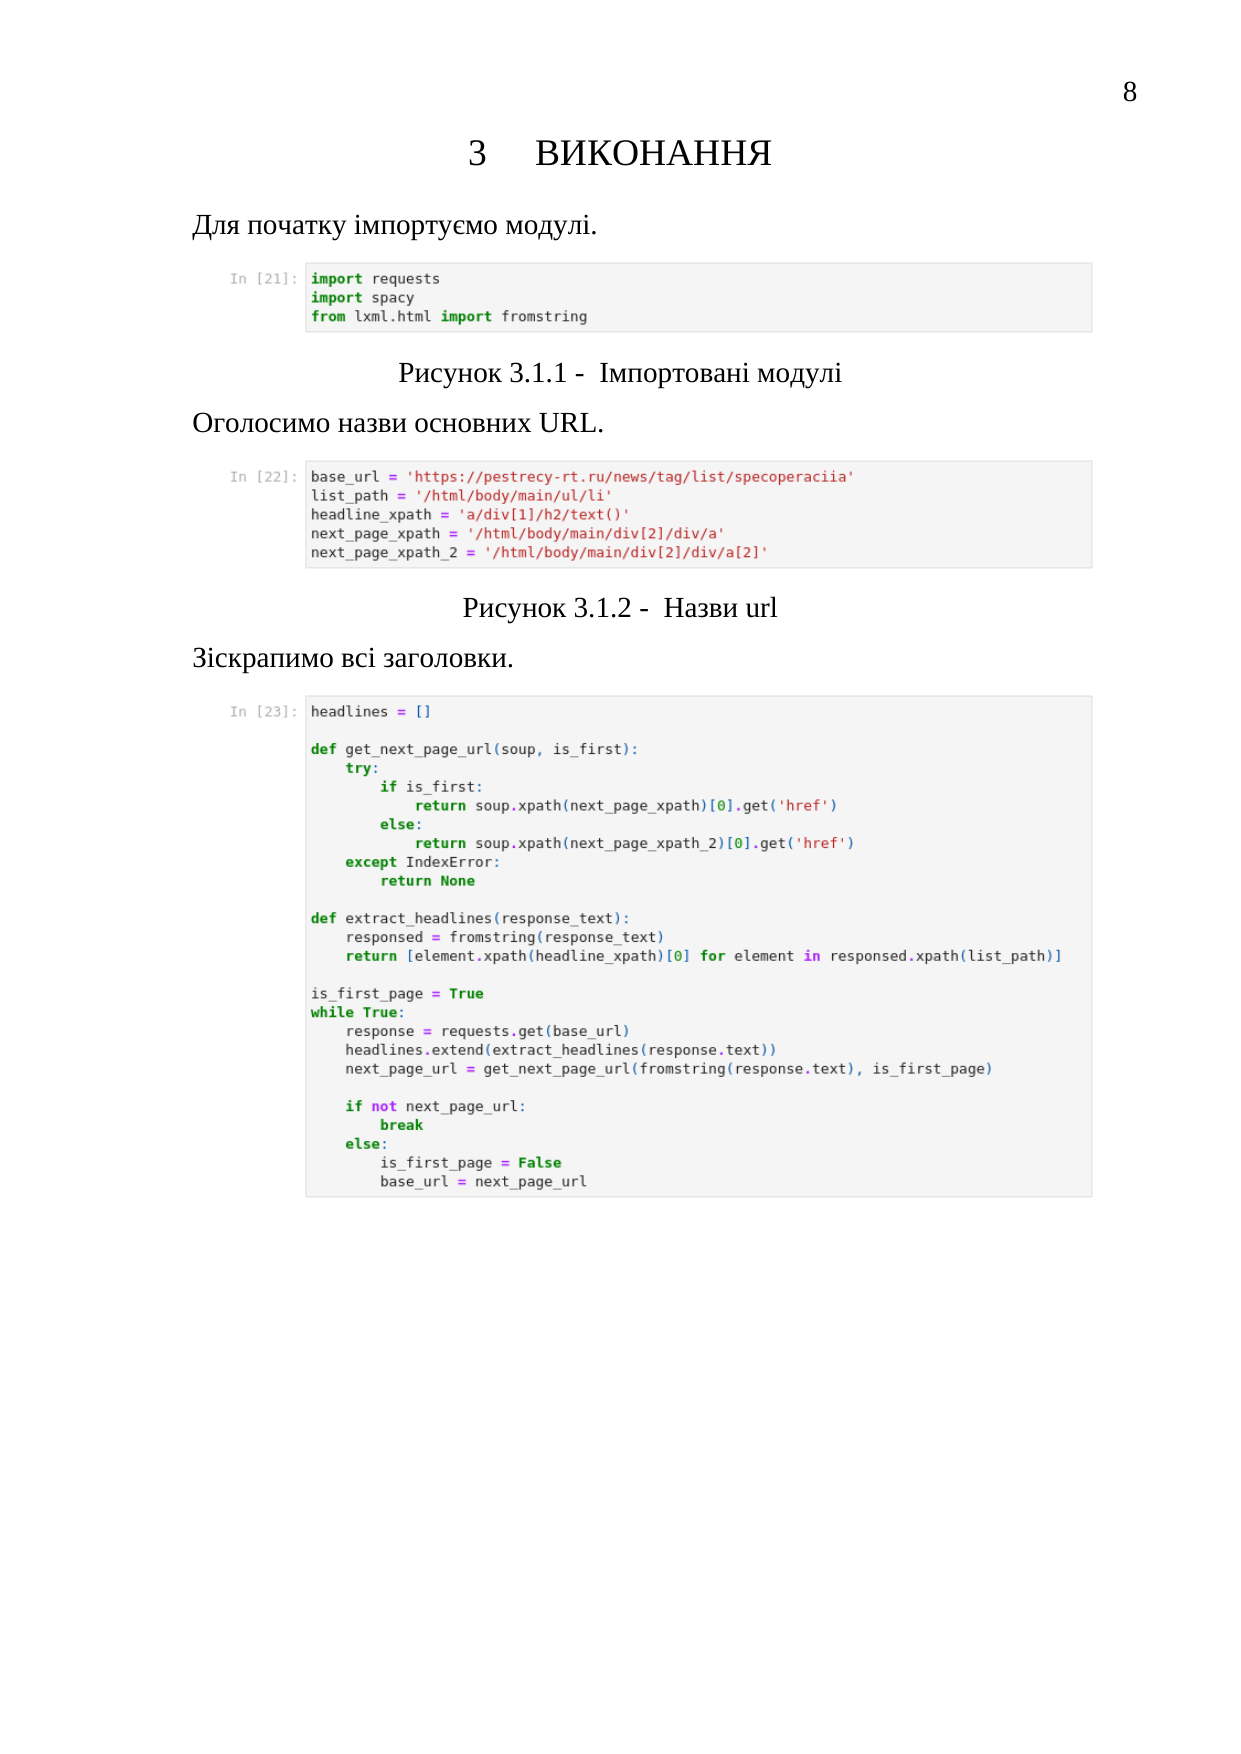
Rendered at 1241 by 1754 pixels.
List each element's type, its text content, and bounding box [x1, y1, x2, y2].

picture [216, 691, 1098, 1203]
text Назви url [118, 590, 1122, 624]
text Для початку імпортуємо модулі. [118, 207, 1122, 241]
picture [216, 455, 1098, 574]
text Оголосимо назви основних URL. [118, 405, 1122, 439]
picture [216, 257, 1098, 338]
subtitle Виконання [118, 130, 1122, 173]
text Імпортовані модулі [118, 355, 1122, 388]
text Зіскрапимо всі заголовки. [118, 641, 1122, 674]
